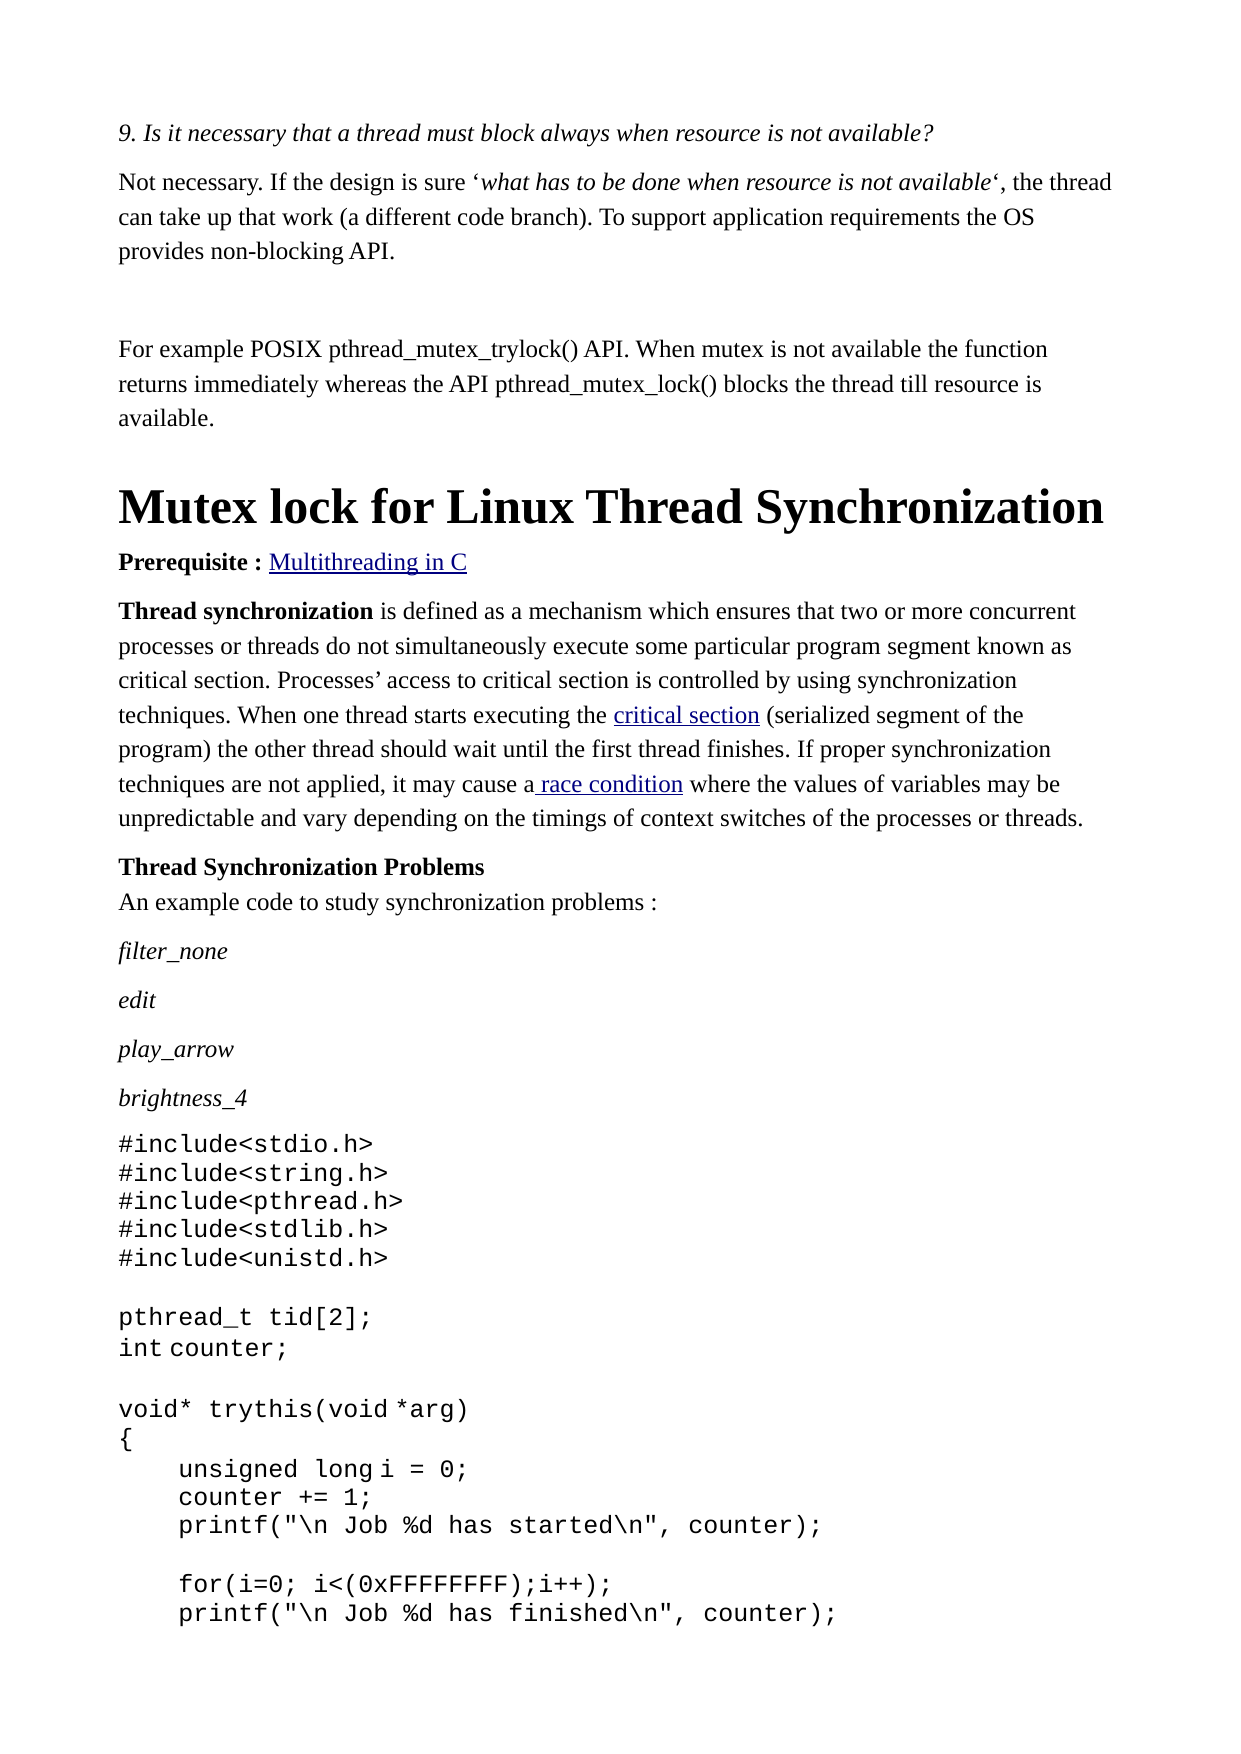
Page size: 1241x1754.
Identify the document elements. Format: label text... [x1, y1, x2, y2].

text edit [118, 985, 1122, 1014]
text play_arrow [118, 1034, 1122, 1063]
text Not necessary. If the design is sure ‘what has to be done when resource is not available‘, the thread can take up that work (a different code branch). To support application requirements the OS provides non-blocking API. [118, 167, 1122, 265]
text 9. Is it necessary that a thread must block always when resource is not available? [118, 118, 1122, 147]
table_header #include<stdio.h> #include<string.h> #include<pthread.h> #include<stdlib.h> #include<unistd.h> pthread_t tid[2]; int counter; void* trythis(void *arg) { unsigned long i = 0; counter += 1; printf("\n Job %d has started\n", counter); for(i=0; i<(0xFFFFFFFF);i++); printf("\n Job %d has finished\n", counter); [118, 1132, 1122, 1629]
subtitle Mutex lock for Linux Thread Synchronization [118, 477, 1122, 535]
text Thread synchronization is defined as a mechanism which ensures that two or more concurrent processes or threads do not simultaneously execute some particular program segment known as critical section. Processes’ access to critical section is controlled by using synchronization techniques. When one thread starts executing the critical section (serialized segment of the program) the other thread should wait until the first thread finishes. If proper synchronization techniques are not applied, it may cause a race condition where the values of variables may be unpredictable and vary depending on the timings of context switches of the processes or threads. [118, 596, 1122, 832]
text Prerequisite : Multithreading in C [118, 547, 1122, 576]
text Thread Synchronization Problems An example code to study synchronization problems : [118, 852, 1122, 916]
text filter_none [118, 936, 1122, 964]
text brightness_4 [118, 1083, 1122, 1112]
text For example POSIX pthread_mutex_trylock() API. When mutex is not available the function returns immediately whereas the API pthread_mutex_lock() blocks the thread till resource is available. [118, 334, 1122, 432]
